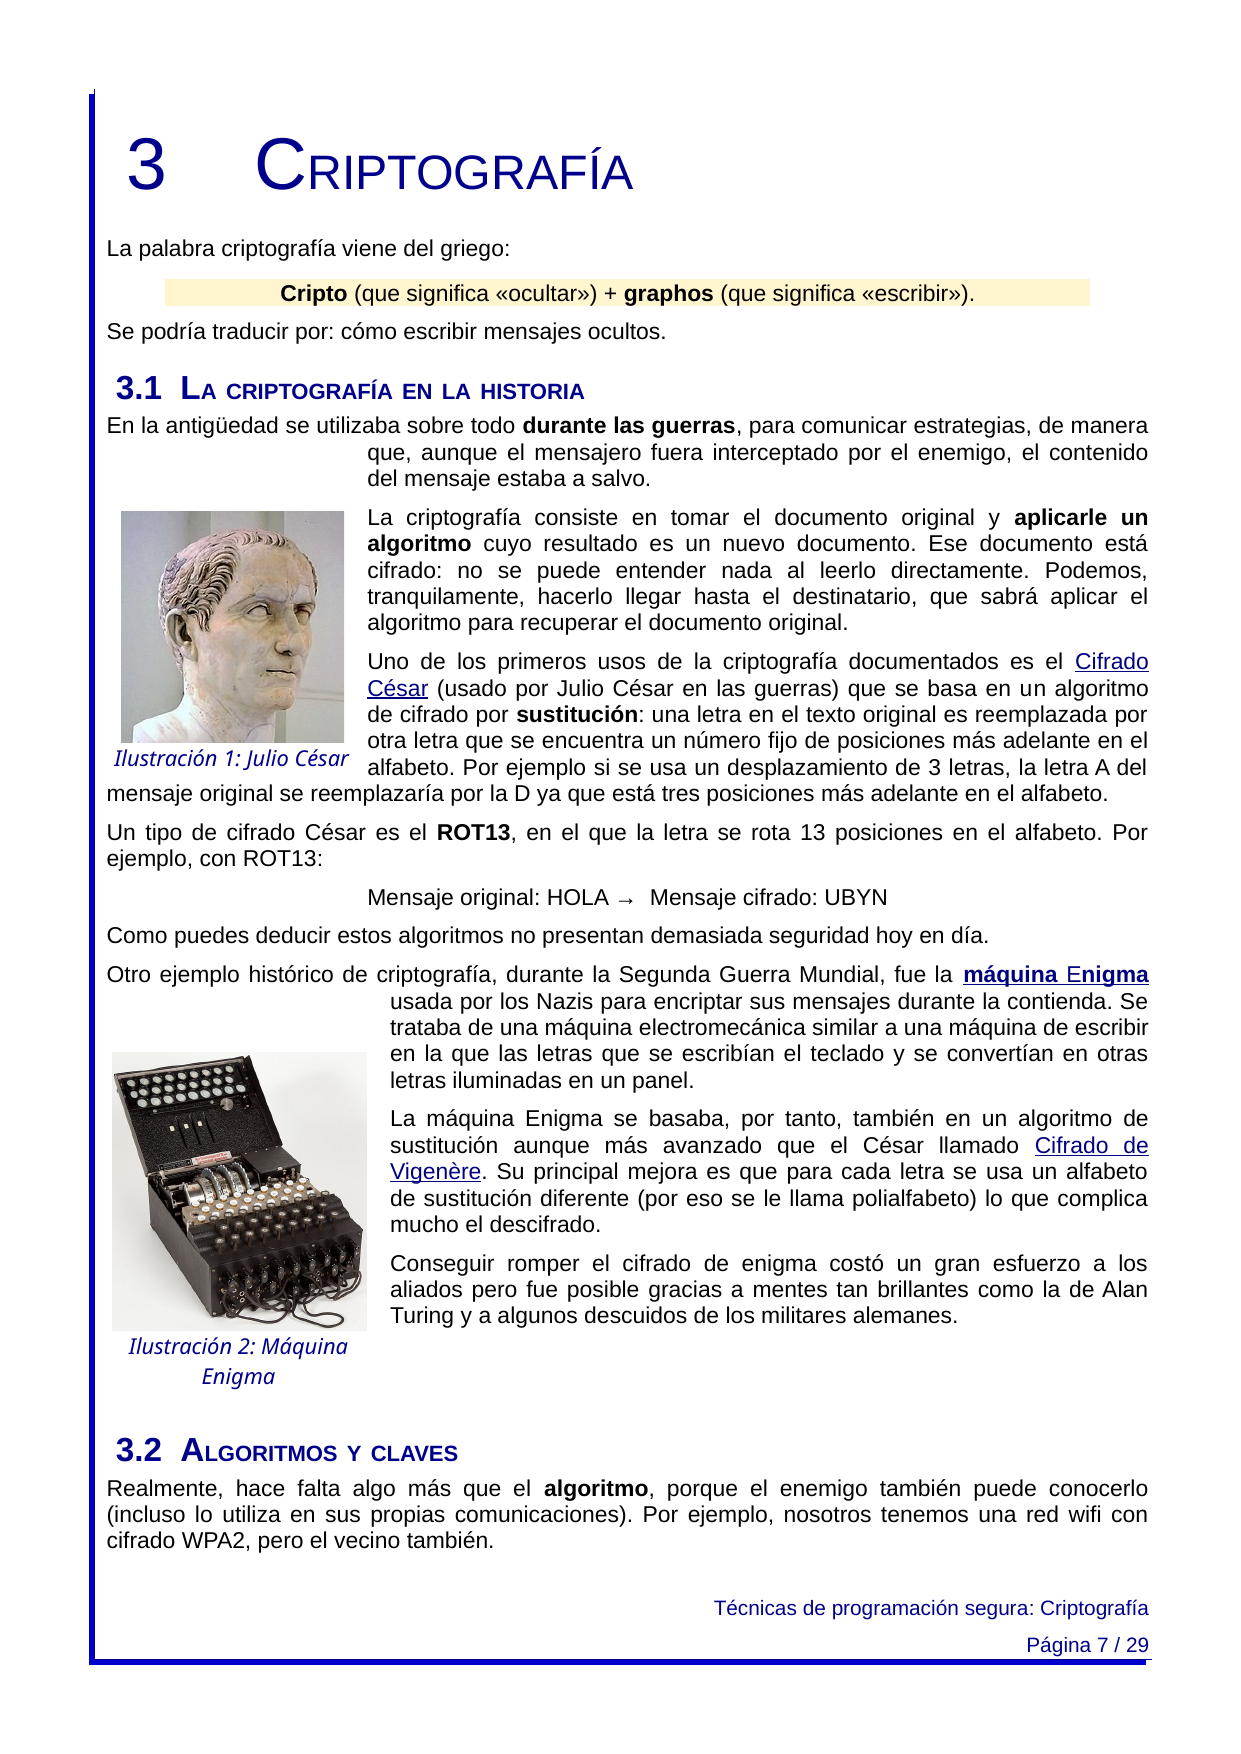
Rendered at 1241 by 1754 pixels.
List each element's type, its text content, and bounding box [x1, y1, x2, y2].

text La palabra criptografía viene del griego: [106, 235, 1149, 261]
subtitle Algoritmos y claves [106, 1430, 1149, 1469]
text La máquina Enigma se basaba, por tanto, también en un algoritmo de sustitución aunque más avanzado que el César llamado Cifrado de Vigenère. Su principal mejora es que para cada letra se usa un alfabeto de sustitución diferente (por eso se le llama polialfabeto) lo que complica mucho el descifrado. [378, 1105, 1149, 1237]
text La criptografía consiste en tomar el documento original y aplicarle un algoritmo cuyo resultado es un nuevo documento. Ese documento está cifrado: no se puede entender nada al leerlo directamente. Podemos, tranquilamente, hacerlo llegar hasta el destinatario, que sabrá aplicar el algoritmo para recuperar el documento original. [355, 504, 1149, 636]
text Un tipo de cifrado César es el ROT13, en el que la letra se rota 13 posiciones en el alfabeto. Por ejemplo, con ROT13: [106, 819, 1149, 871]
text Uno de los primeros usos de la criptografía documentados es el Cifrado César (usado por Julio César en las guerras) que se basa en un algoritmo de cifrado por sustitución: una letra en el texto original es reemplazada por otra letra que se encuentra un número fijo de posiciones más adelante en el alfabeto. Por ejemplo si se usa un desplazamiento de 3 letras, la letra A del mensaje original se reemplazaría por la D ya que está tres posiciones más adelante en el alfabeto. [106, 648, 1149, 806]
text Se podría traducir por: cómo escribir mensajes ocultos. [106, 318, 1149, 344]
text Ilustración 1: Julio César [110, 511, 355, 773]
picture [121, 511, 345, 743]
picture [112, 1052, 367, 1331]
text Conseguir romper el cifrado de enigma costó un gran esfuerzo a los aliados pero fue posible gracias a mentes tan brillantes como la de Alan Turing y a algunos descuidos de los militares alemanes. [378, 1249, 1149, 1329]
text En la antigüedad se utilizaba sobre todo durante las guerras, para comunicar estrategias, de manera que, aunque el mensajero fuera interceptado por el enemigo, el contenido del mensaje estaba a salvo. [106, 412, 1149, 511]
text Cripto (que significa «ocultar») + graphos (que significa «escribir»). [165, 279, 1090, 306]
subtitle La criptografía en la historia [106, 368, 1149, 407]
text Ilustración 2: Máquina Enigma [101, 1053, 378, 1391]
text Mensaje original: HOLA → Mensaje cifrado: UBYN [106, 884, 1149, 910]
text Realmente, hace falta algo más que el algoritmo, porque el enemigo también puede conocerlo (incluso lo utiliza en sus propias comunicaciones). Por ejemplo, nosotros tenemos una red wifi con cifrado WPA2, pero el vecino también. [106, 1475, 1149, 1554]
text Como puedes deducir estos algoritmos no presentan demasiada seguridad hoy en día. [106, 922, 1149, 949]
subtitle Criptografía [106, 121, 1149, 205]
text Otro ejemplo histórico de criptografía, durante la Segunda Guerra Mundial, fue la máquina Enigma usada por los Nazis para encriptar sus mensajes durante la contienda. Se trataba de una máquina electromecánica similar a una máquina de escribir en la que las letras que se escribían el teclado y se convertían en otras letras iluminadas en un panel. [101, 961, 1149, 1093]
